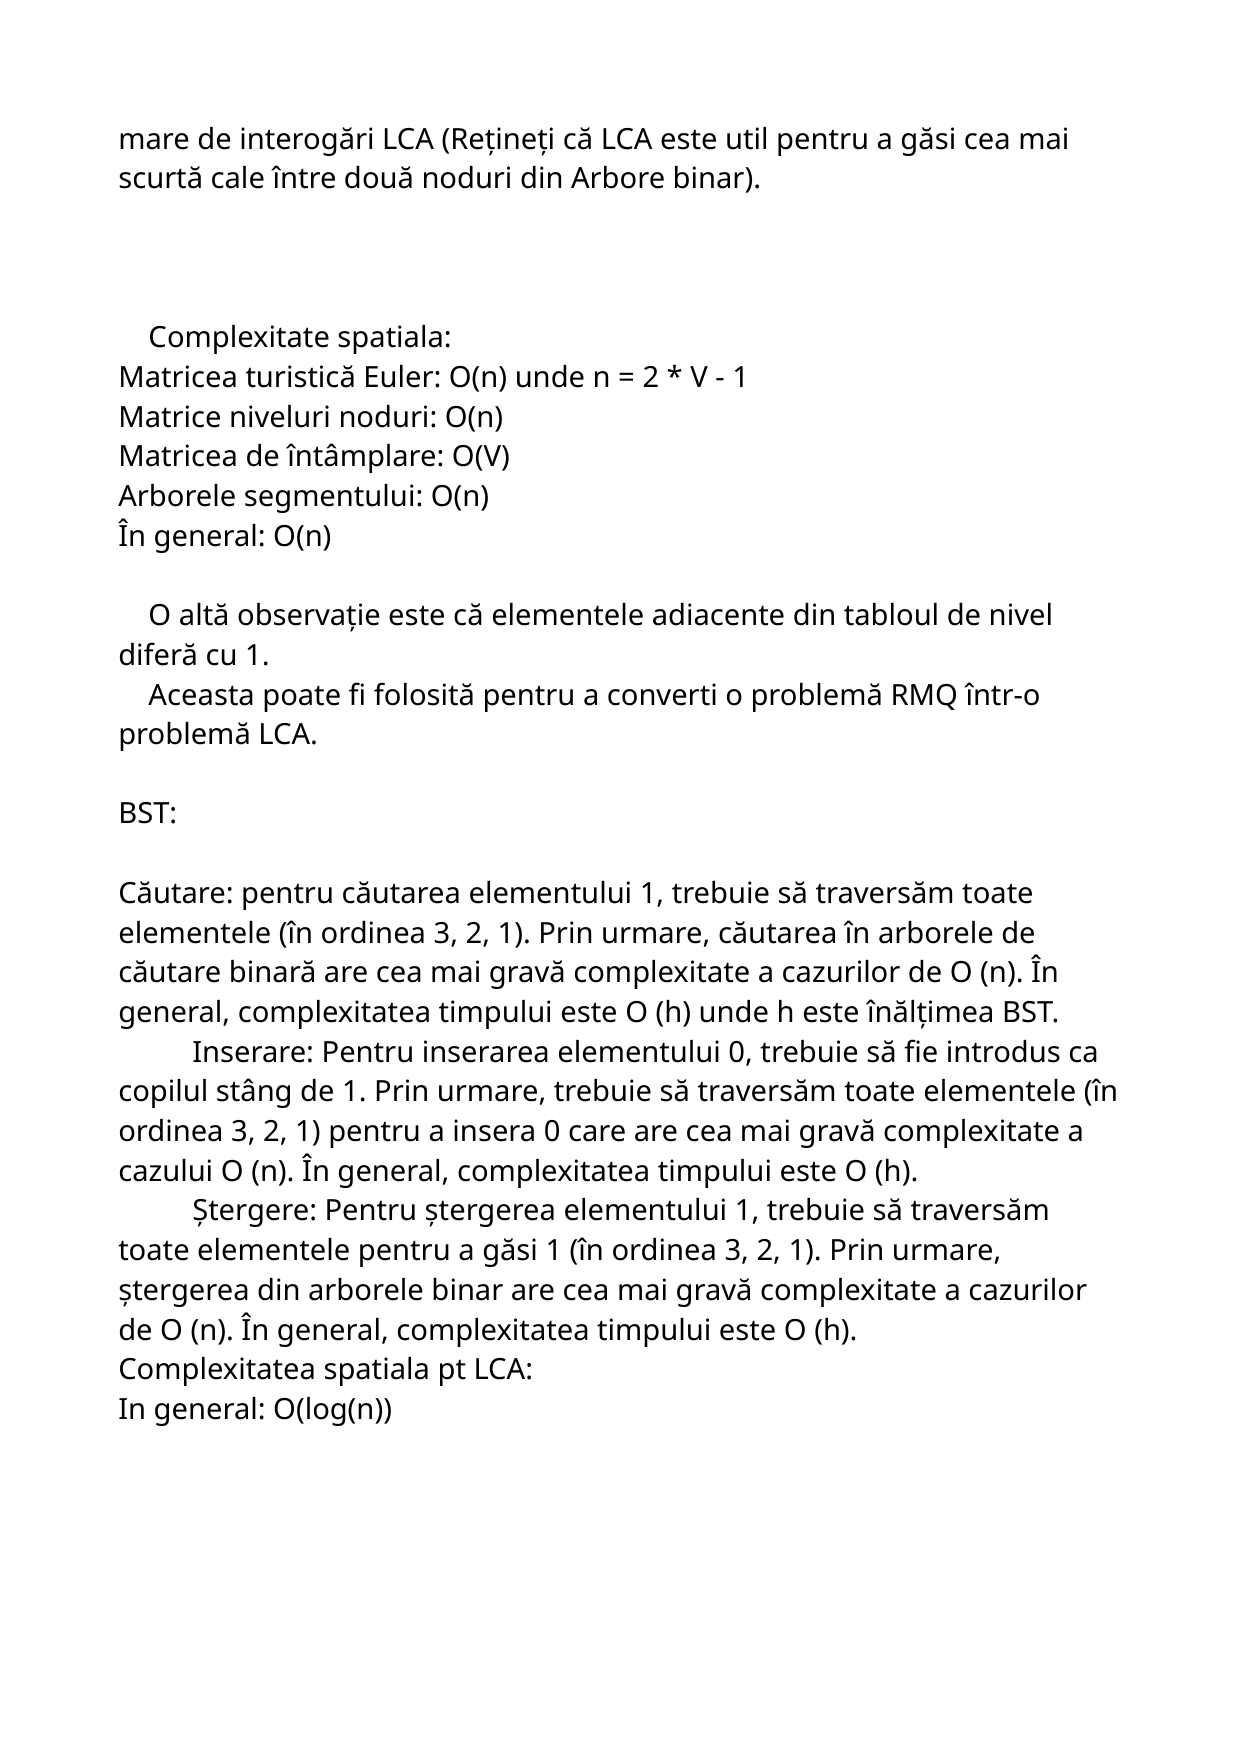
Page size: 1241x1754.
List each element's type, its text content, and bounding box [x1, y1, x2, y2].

text Ștergere: Pentru ștergerea elementului 1, trebuie să traversăm toate elementele pentru a găsi 1 (în ordinea 3, 2, 1). Prin urmare, ștergerea din arborele binar are cea mai gravă complexitate a cazurilor de O (n). În general, complexitatea timpului este O (h). [118, 1190, 1122, 1348]
text În general: O(n) [118, 515, 1122, 555]
text BST: [118, 793, 1122, 832]
text Arborele segmentului: O(n) [118, 475, 1122, 515]
text Inserare: Pentru inserarea elementului 0, trebuie să fie introdus ca copilul stâng de 1. Prin urmare, trebuie să traversăm toate elementele (în ordinea 3, 2, 1) pentru a insera 0 care are cea mai gravă complexitate a cazului O (n). În general, complexitatea timpului este O (h). [118, 1031, 1122, 1190]
text Matricea de întâmplare: O(V) [118, 436, 1122, 475]
text O altă observație este că elementele adiacente din tabloul de nivel diferă cu 1. [118, 594, 1122, 674]
text mare de interogări LCA (Rețineți că LCA este util pentru a găsi cea mai scurtă cale între două noduri din Arbore binar). [118, 118, 1122, 197]
text Complexitatea spatiala pt LCA: [118, 1348, 1122, 1388]
text In general: O(log(n)) [118, 1388, 1122, 1428]
text Aceasta poate fi folosită pentru a converti o problemă RMQ într-o problemă LCA. [118, 674, 1122, 753]
text Matricea turistică Euler: O(n) unde n = 2 * V - 1 [118, 356, 1122, 396]
text Căutare: pentru căutarea elementului 1, trebuie să traversăm toate elementele (în ordinea 3, 2, 1). Prin urmare, căutarea în arborele de căutare binară are cea mai gravă complexitate a cazurilor de O (n). În general, complexitatea timpului este O (h) unde h este înălțimea BST. [118, 872, 1122, 1031]
text Matrice niveluri noduri: O(n) [118, 396, 1122, 436]
text Complexitate spatiala: [118, 317, 1122, 356]
